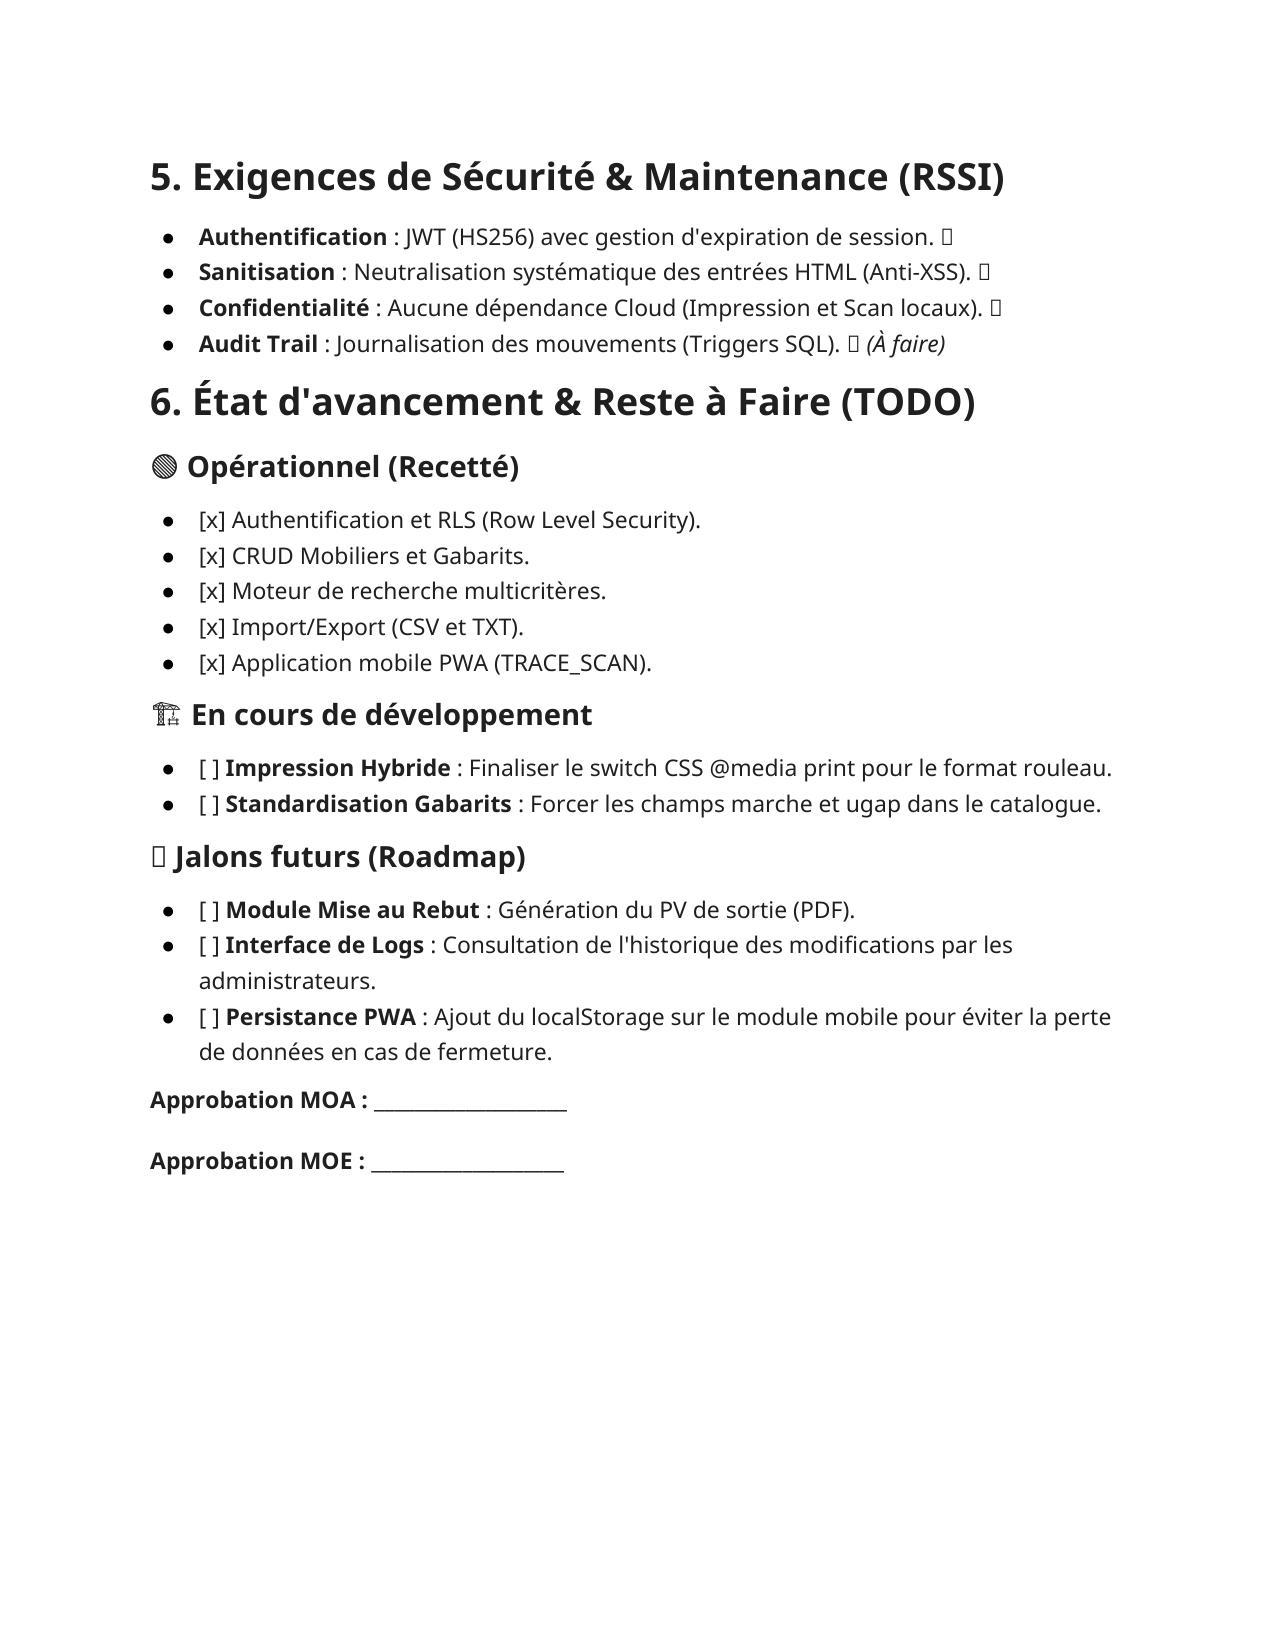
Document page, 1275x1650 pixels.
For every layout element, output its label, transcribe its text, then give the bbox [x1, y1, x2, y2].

list Confidentialité : Aucune dépendance Cloud (Impression et Scan locaux). ✅ [161, 292, 1125, 323]
list Audit Trail : Journalisation des mouvements (Triggers SQL). 📅 (À faire) [161, 327, 1125, 359]
list Authentification : JWT (HS256) avec gestion d'expiration de session. ✅ [161, 221, 1125, 252]
subtitle 📅 Jalons futurs (Roadmap) [150, 836, 1125, 876]
subtitle 6. État d'avancement & Reste à Faire (TODO) [150, 376, 1125, 427]
list [x] Authentification et RLS (Row Level Security). [161, 504, 1125, 535]
subtitle 5. Exigences de Sécurité & Maintenance (RSSI) [150, 150, 1125, 201]
list [ ] Standardisation Gabarits : Forcer les champs marche et ugap dans le catalogue. [161, 788, 1125, 819]
list [x] Application mobile PWA (TRACE_SCAN). [161, 646, 1125, 678]
list [ ] Module Mise au Rebut : Génération du PV de sortie (PDF). [161, 894, 1125, 925]
list [ ] Persistance PWA : Ajout du localStorage sur le module mobile pour éviter la perte de données en cas de fermeture. [161, 1001, 1125, 1067]
list Sanitisation : Neutralisation systématique des entrées HTML (Anti-XSS). ✅ [161, 256, 1125, 287]
list [ ] Interface de Logs : Consultation de l'historique des modifications par les administrateurs. [161, 929, 1125, 996]
subtitle 🏗️ En cours de développement [150, 694, 1125, 734]
list [ ] Impression Hybride : Finaliser le switch CSS @media print pour le format rouleau. [161, 752, 1125, 783]
list [x] CRUD Mobiliers et Gabarits. [161, 539, 1125, 571]
list [x] Import/Export (CSV et TXT). [161, 611, 1125, 642]
list [x] Moteur de recherche multicritères. [161, 575, 1125, 606]
text Approbation MOE : ___________________ [150, 1145, 1125, 1176]
text Approbation MOA : ___________________ [150, 1084, 1125, 1116]
subtitle 🟢 Opérationnel (Recetté) [150, 446, 1125, 486]
